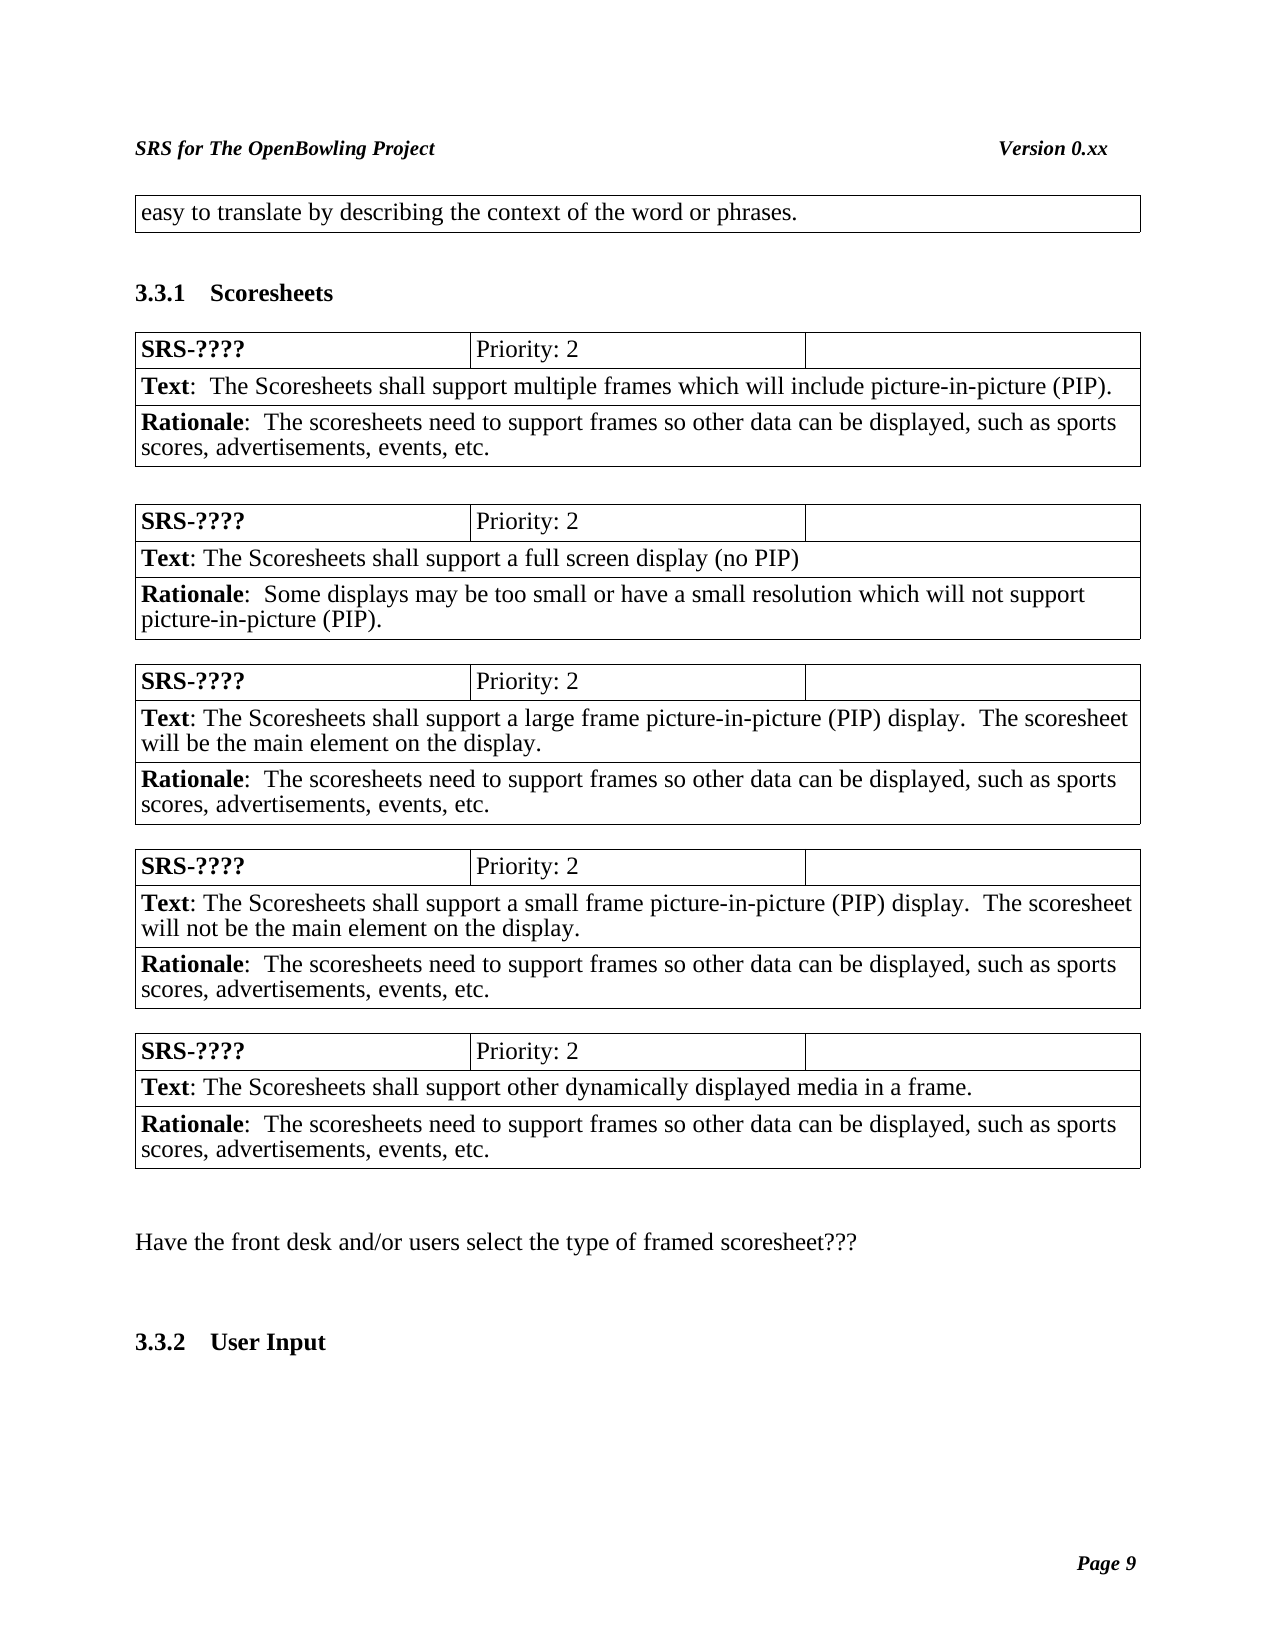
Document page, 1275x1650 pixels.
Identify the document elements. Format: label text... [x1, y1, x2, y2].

table_header SRS-???? [136, 665, 470, 700]
table_header SRS-???? [136, 505, 470, 541]
table_header [806, 333, 1140, 368]
table_cell Rationale: The scoresheets need to support frames so other data can be displayed, such as sports scores, advertisements, events, etc. [136, 406, 1140, 466]
table_header SRS-???? [136, 1034, 470, 1070]
table_cell Rationale: The scoresheets need to support frames so other data can be displayed, such as sports scores, advertisements, events, etc. [136, 948, 1140, 1008]
table_header Priority: 2 [471, 505, 805, 541]
table_header Priority: 2 [471, 1034, 805, 1070]
table_cell Text: The Scoresheets shall support other dynamically displayed media in a frame. [136, 1071, 1140, 1106]
table_cell Rationale: The scoresheets need to support frames so other data can be displayed, such as sports scores, advertisements, events, etc. [136, 1107, 1140, 1168]
table_cell easy to translate by describing the context of the word or phrases. [136, 196, 1140, 232]
text Have the front desk and/or users select the type of framed scoresheet??? [135, 1231, 1140, 1256]
table_header [806, 850, 1140, 885]
table_cell Text: The Scoresheets shall support a small frame picture-in-picture (PIP) display. The scoresheet will not be the main element on the display. [136, 886, 1140, 947]
table_cell Text: The Scoresheets shall support a full screen display (no PIP) [136, 542, 1140, 577]
table_header Priority: 2 [471, 850, 805, 885]
subtitle Scoresheets [135, 282, 1140, 307]
table_header [806, 505, 1140, 541]
table_header [806, 665, 1140, 700]
table_header Priority: 2 [471, 333, 805, 368]
table_cell Rationale: Some displays may be too small or have a small resolution which will not support picture-in-picture (PIP). [136, 578, 1140, 639]
table_header [806, 1034, 1140, 1070]
table_header Priority: 2 [471, 665, 805, 700]
table_cell Rationale: The scoresheets need to support frames so other data can be displayed, such as sports scores, advertisements, events, etc. [136, 763, 1140, 823]
table_cell Text: The Scoresheets shall support a large frame picture-in-picture (PIP) display. The scoresheet will be the main element on the display. [136, 701, 1140, 762]
subtitle User Input [135, 1331, 1140, 1356]
table_cell Text: The Scoresheets shall support multiple frames which will include picture-in-picture (PIP). [136, 369, 1140, 405]
table_header SRS-???? [136, 850, 470, 885]
table_header SRS-???? [136, 333, 470, 368]
